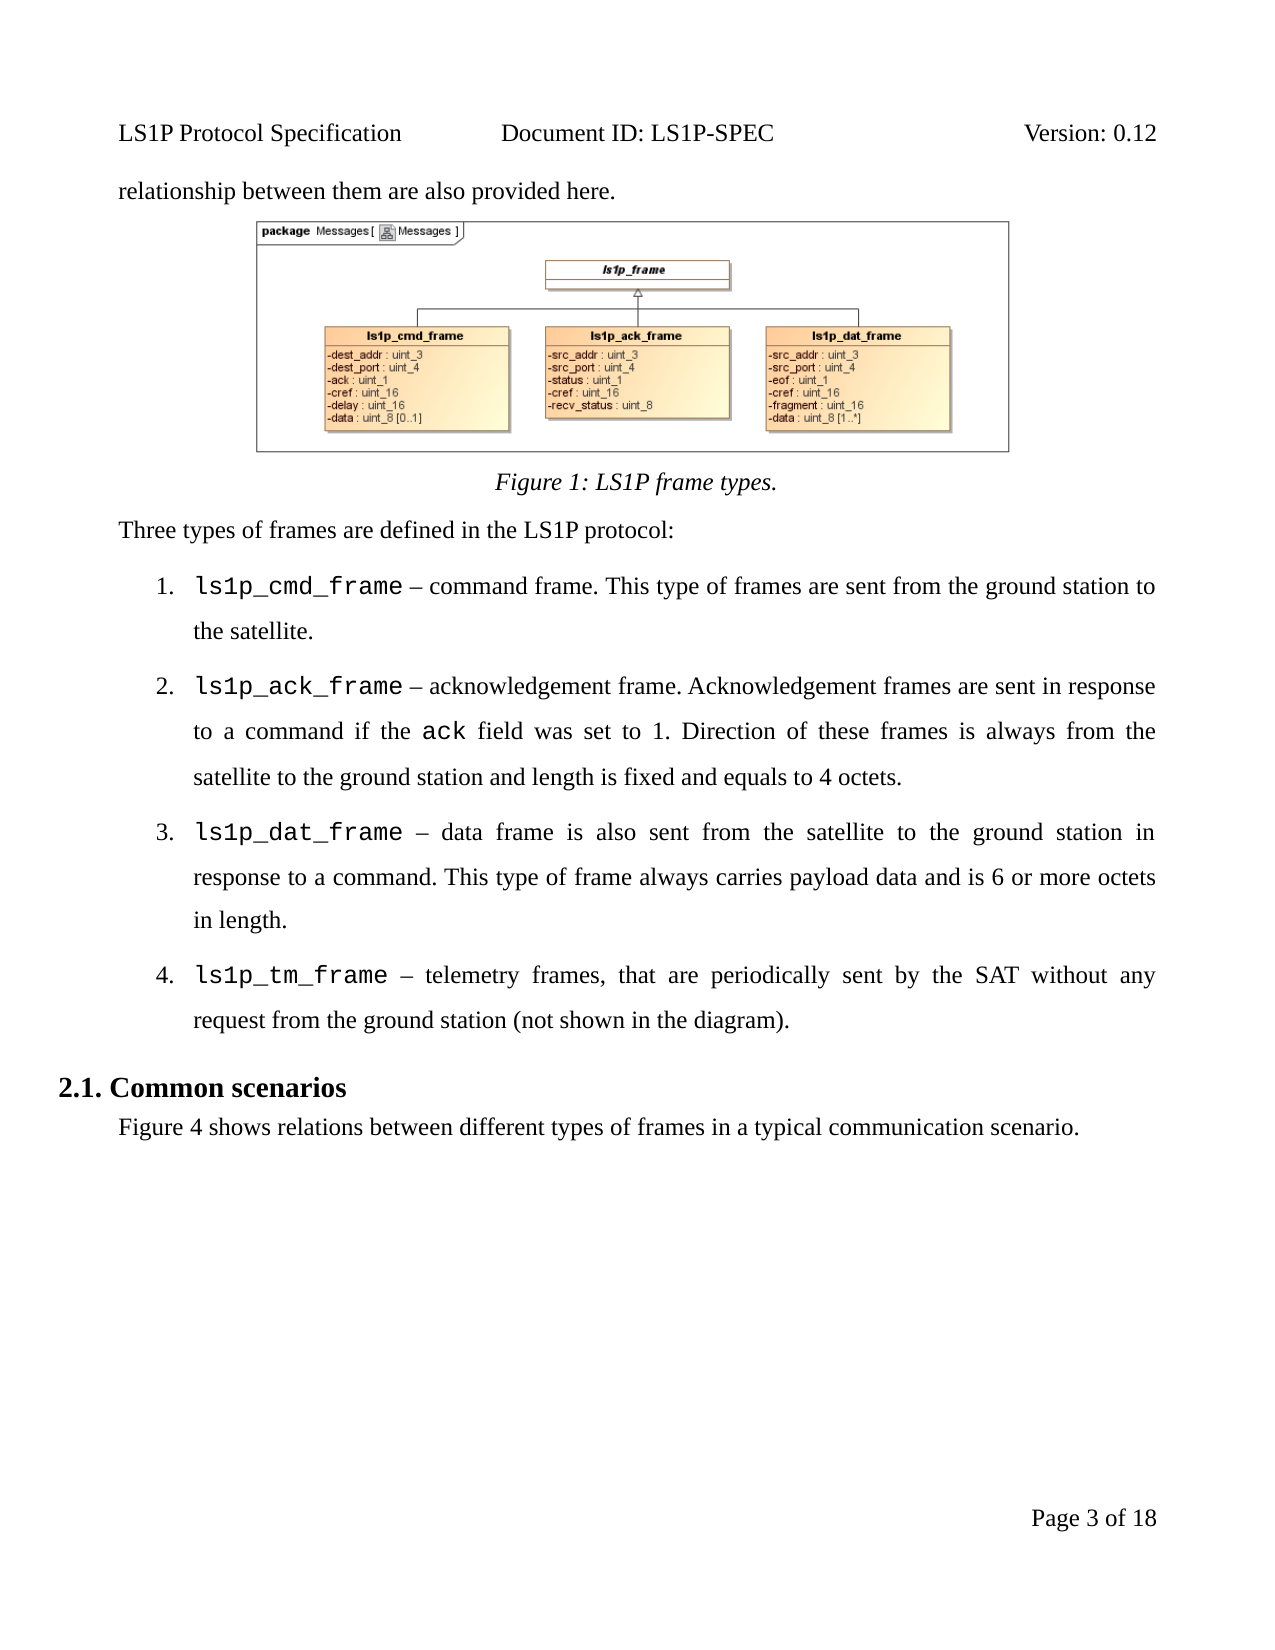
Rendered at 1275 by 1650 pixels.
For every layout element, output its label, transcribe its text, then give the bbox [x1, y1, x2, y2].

list ls1p_cmd_frame – command frame. This type of frames are sent from the ground station to the satellite. [156, 571, 1157, 645]
list ls1p_tm_frame – telemetry frames, that are periodically sent by the SAT without any request from the ground station (not shown in the diagram). [156, 960, 1157, 1034]
list ls1p_dat_frame – data frame is also sent from the satellite to the ground station in response to a command. This type of frame always carries payload data and is 6 or more octets in length. [156, 817, 1157, 934]
text Figure 1: LS1P frame types. [252, 467, 1023, 496]
subtitle Common scenarios [58, 1070, 1157, 1103]
list ls1p_ack_frame – acknowledgement frame. Acknowledgement frames are sent in response to a command if the ack field was set to 1. Direction of these frames is always from the satellite to the ground station and length is fixed and equals to 4 octets. [156, 671, 1157, 790]
picture [251, 216, 1024, 467]
text relationship between them are also provided here. [118, 176, 1157, 205]
text Figure 4 shows relations between different types of frames in a typical communication scenario. [118, 1112, 1157, 1141]
text Three types of frames are defined in the LS1P protocol: [118, 232, 1157, 544]
